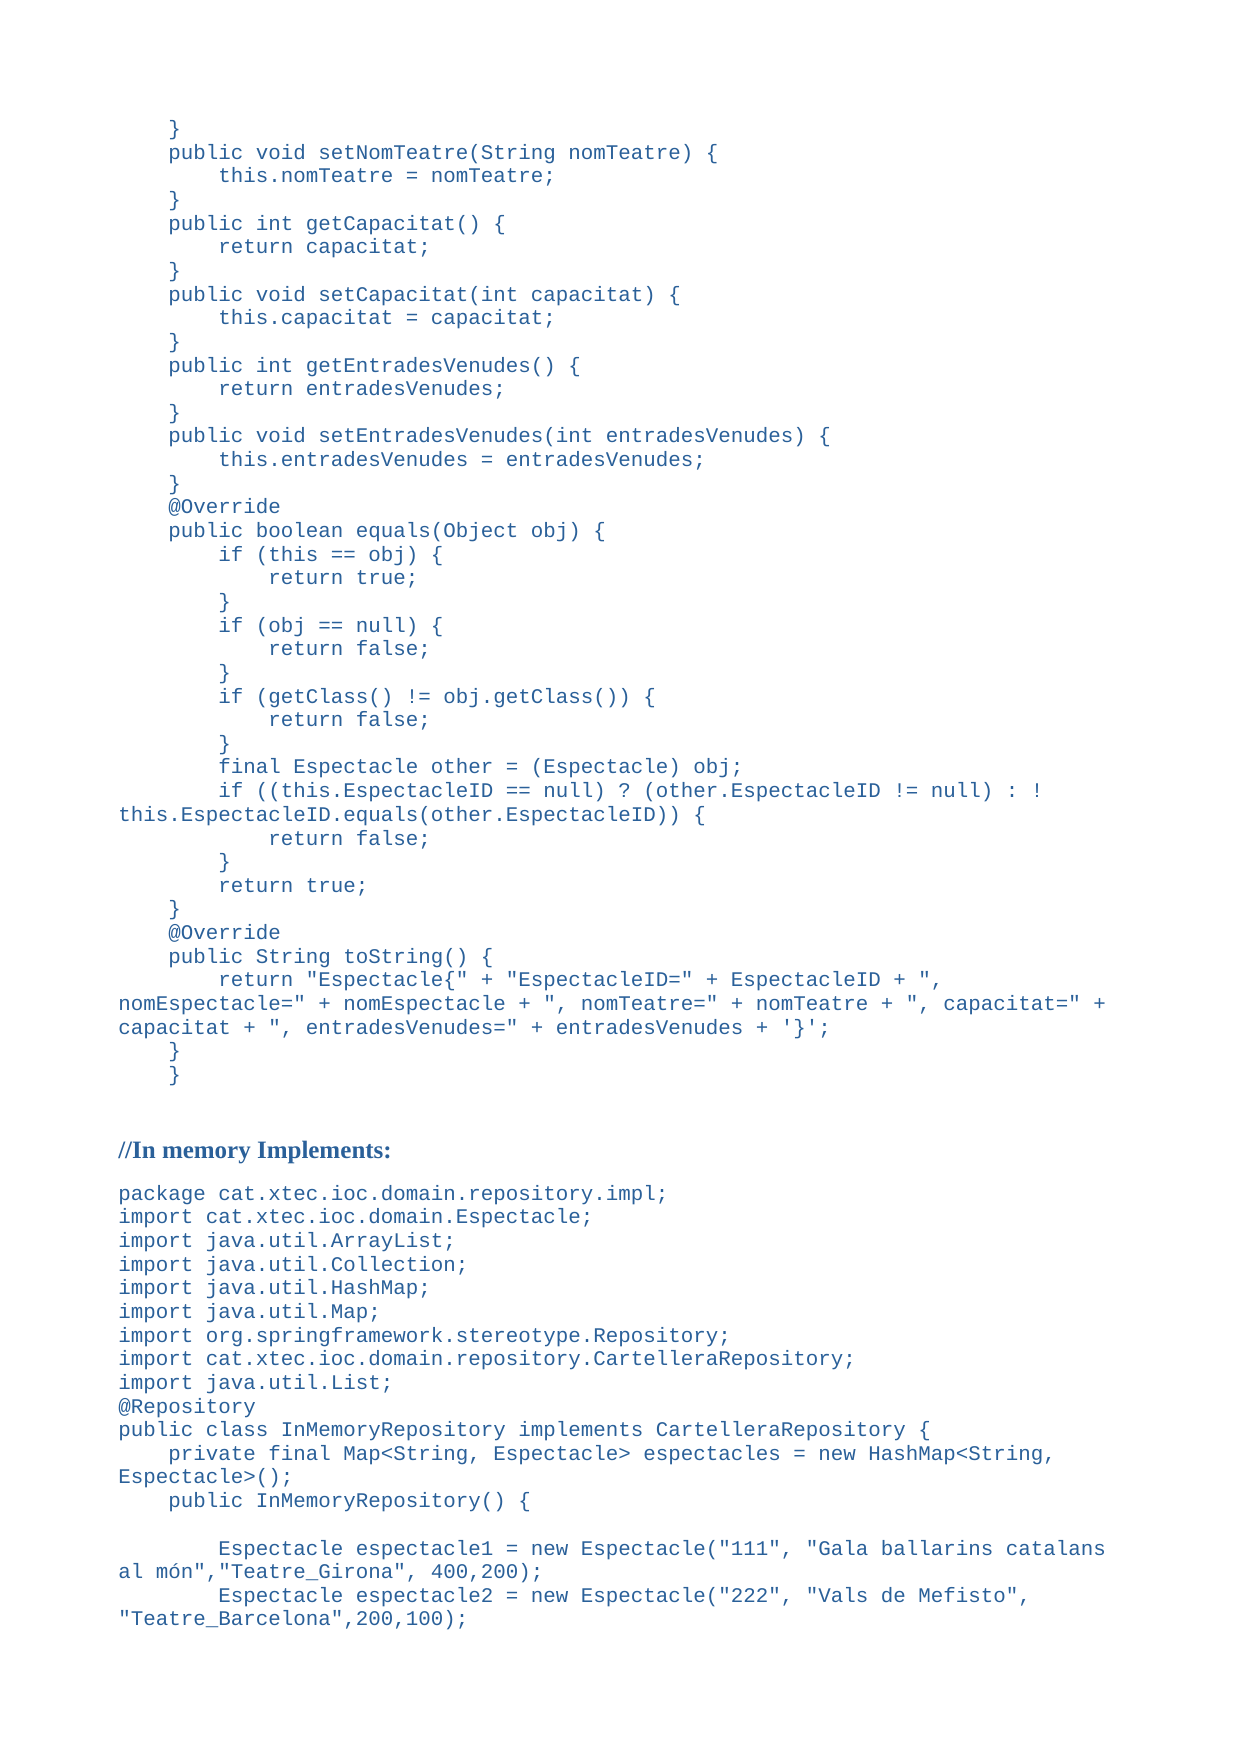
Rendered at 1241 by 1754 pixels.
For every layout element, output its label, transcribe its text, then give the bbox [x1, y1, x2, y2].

text return "Espectacle{" + "EspectacleID=" + EspectacleID + ", nomEspectacle=" + nomEspectacle + ", nomTeatre=" + nomTeatre + ", capacitat=" + capacitat + ", entradesVenudes=" + entradesVenudes + '}'; [118, 969, 1122, 1040]
text public class InMemoryRepository implements CartelleraRepository { [118, 1419, 1122, 1443]
text import java.util.ArrayList; [118, 1230, 1122, 1254]
text return true; [118, 875, 1122, 898]
text } [118, 189, 1122, 213]
text public void setEntradesVenudes(int entradesVenudes) { [118, 426, 1122, 449]
text return false; [118, 709, 1122, 733]
text import cat.xtec.ioc.domain.repository.CartelleraRepository; [118, 1348, 1122, 1372]
text } [118, 473, 1122, 496]
text public void setNomTeatre(String nomTeatre) { [118, 142, 1122, 165]
text return capacitat; [118, 236, 1122, 260]
text } [118, 118, 1122, 142]
text } [118, 1064, 1122, 1088]
text if (this == obj) { [118, 544, 1122, 567]
text import java.util.Collection; [118, 1254, 1122, 1277]
text public void setCapacitat(int capacitat) { [118, 284, 1122, 307]
text } [118, 898, 1122, 922]
text } [118, 733, 1122, 757]
text Espectacle espectacle1 = new Espectacle("111", "Gala ballarins catalans al món","Teatre_Girona", 400,200); [118, 1537, 1122, 1585]
text } [118, 1040, 1122, 1064]
text } [118, 851, 1122, 875]
text import java.util.List; [118, 1372, 1122, 1396]
text private final Map<String, Espectacle> espectacles = new HashMap<String, Espectacle>(); [118, 1443, 1122, 1490]
text import java.util.Map; [118, 1301, 1122, 1325]
text import org.springframework.stereotype.Repository; [118, 1325, 1122, 1348]
text @Override [118, 922, 1122, 946]
text return true; [118, 567, 1122, 591]
text this.nomTeatre = nomTeatre; [118, 165, 1122, 189]
text public int getEntradesVenudes() { [118, 354, 1122, 378]
text if ((this.EspectacleID == null) ? (other.EspectacleID != null) : !this.EspectacleID.equals(other.EspectacleID)) { [118, 780, 1122, 827]
text if (getClass() != obj.getClass()) { [118, 686, 1122, 709]
text public boolean equals(Object obj) { [118, 520, 1122, 544]
text public String toString() { [118, 946, 1122, 969]
text public InMemoryRepository() { [118, 1490, 1122, 1514]
text this.entradesVenudes = entradesVenudes; [118, 449, 1122, 473]
text public int getCapacitat() { [118, 213, 1122, 236]
text } [118, 591, 1122, 615]
text } [118, 662, 1122, 686]
text } [118, 260, 1122, 284]
text @Repository [118, 1396, 1122, 1419]
text @Override [118, 496, 1122, 520]
text return entradesVenudes; [118, 378, 1122, 402]
text } [118, 402, 1122, 426]
text return false; [118, 827, 1122, 851]
text //In memory Implements: [118, 1135, 1122, 1164]
text } [118, 331, 1122, 354]
text package cat.xtec.ioc.domain.repository.impl; [118, 1183, 1122, 1206]
text if (obj == null) { [118, 615, 1122, 638]
text Espectacle espectacle2 = new Espectacle("222", "Vals de Mefisto", "Teatre_Barcelona",200,100); [118, 1585, 1122, 1632]
text this.capacitat = capacitat; [118, 307, 1122, 331]
text import java.util.HashMap; [118, 1277, 1122, 1301]
text import cat.xtec.ioc.domain.Espectacle; [118, 1206, 1122, 1230]
text final Espectacle other = (Espectacle) obj; [118, 757, 1122, 780]
text return false; [118, 638, 1122, 662]
